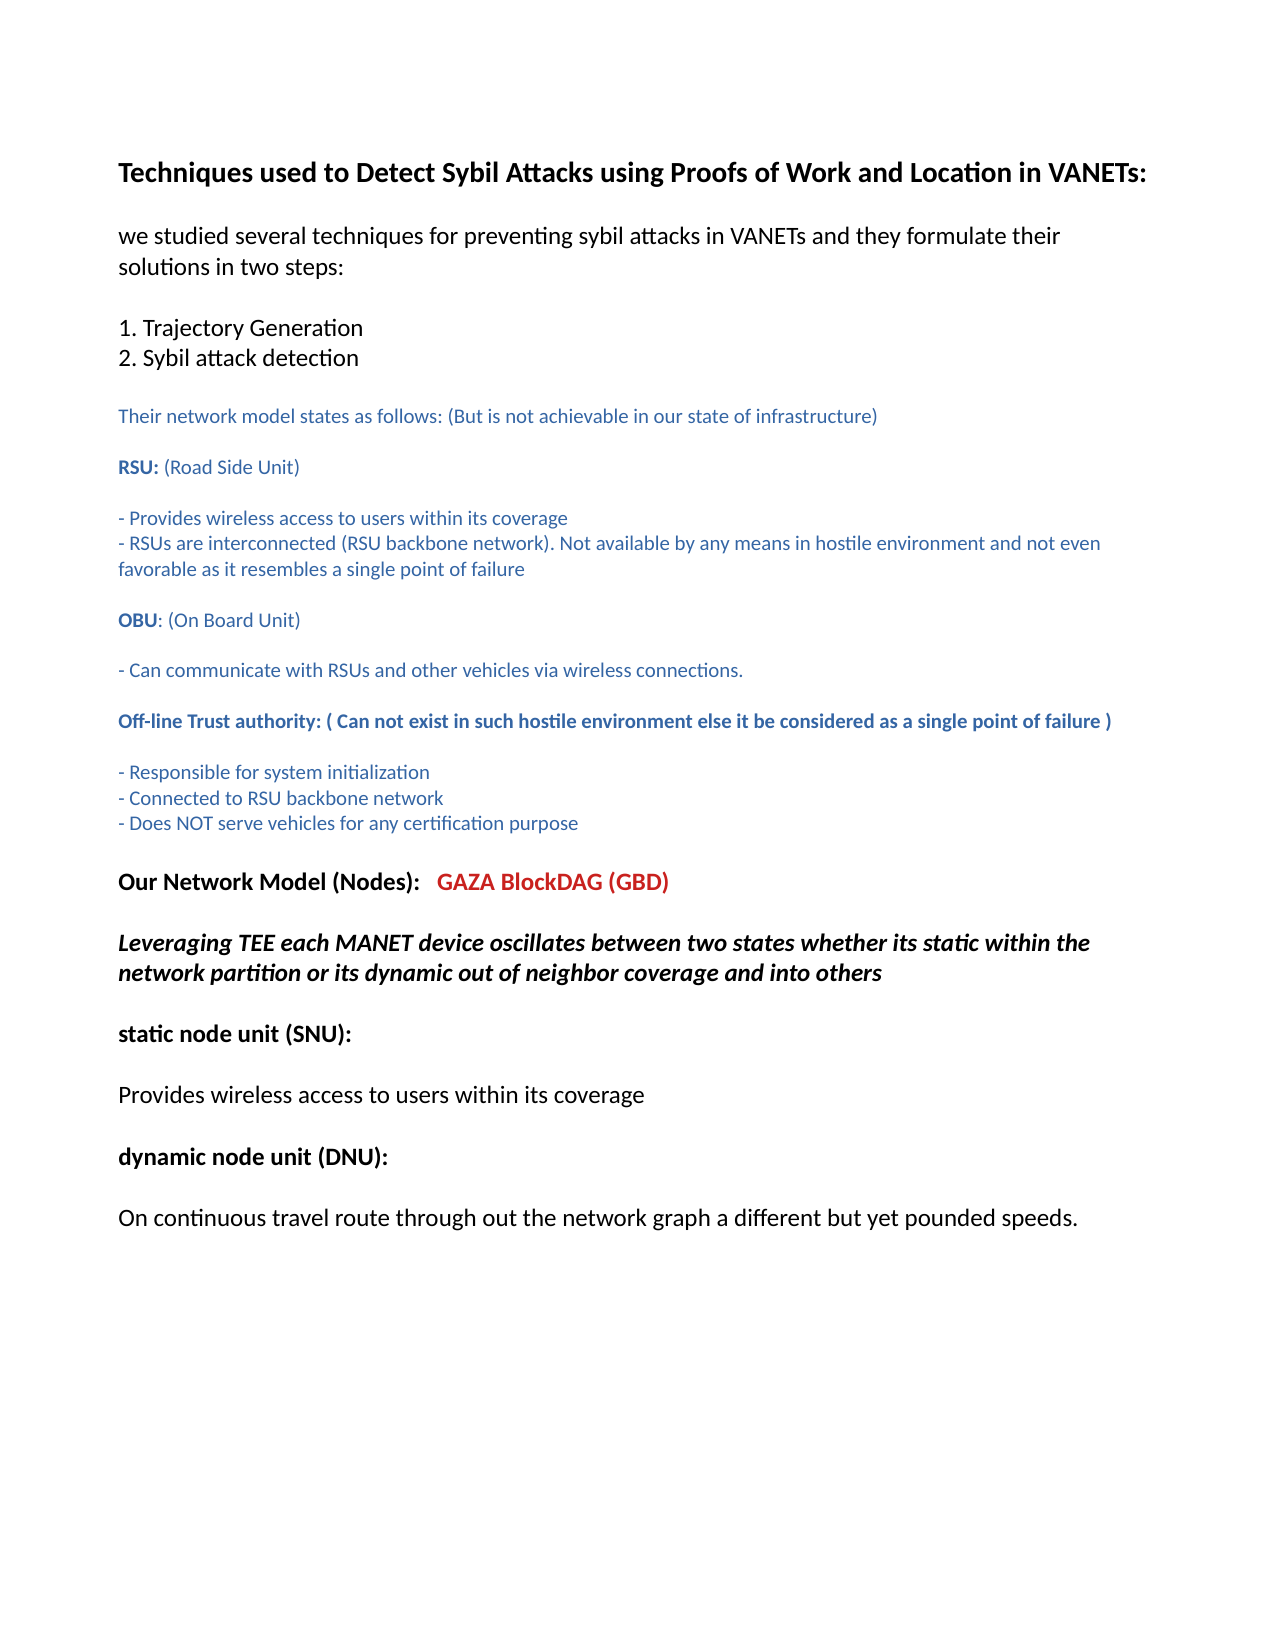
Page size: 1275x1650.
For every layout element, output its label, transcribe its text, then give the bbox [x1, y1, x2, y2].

text On continuous travel route through out the network graph a different but yet pounded speeds. [118, 1202, 1157, 1232]
text 2. Sybil attack detection [118, 342, 1157, 373]
text - Provides wireless access to users within its coverage [118, 505, 1157, 531]
text - Connected to RSU backbone network [118, 785, 1157, 810]
text OBU: (On Board Unit) [118, 607, 1157, 632]
text we studied several techniques for preventing sybil attacks in VANETs and they formulate their solutions in two steps: [118, 220, 1157, 281]
text Provides wireless access to users within its coverage [118, 1080, 1157, 1110]
text RSU: (Road Side Unit) [118, 454, 1157, 480]
text static node unit (SNU): [118, 1019, 1157, 1049]
text Their network model states as follows: (But is not achievable in our state of infrastructure) [118, 403, 1157, 429]
text - RSUs are interconnected (RSU backbone network). Not available by any means in hostile environment and not even favorable as it resembles a single point of failure [118, 531, 1157, 581]
text - Does NOT serve vehicles for any certification purpose [118, 810, 1157, 836]
text Leveraging TEE each MANET device oscillates between two states whether its static within the network partition or its dynamic out of neighbor coverage and into others [118, 927, 1157, 988]
text Techniques used to Detect Sybil Attacks using Proofs of Work and Location in VANETs: [118, 154, 1157, 190]
text - Responsible for system initialization [118, 759, 1157, 785]
text Off-line Trust authority: ( Can not exist in such hostile environment else it be considered as a single point of failure ) [118, 708, 1157, 734]
text - Can communicate with RSUs and other vehicles via wireless connections. [118, 658, 1157, 683]
text dynamic node unit (DNU): [118, 1141, 1157, 1171]
text Our Network Model (Nodes): [118, 866, 1157, 897]
text 1. Trajectory Generation [118, 312, 1157, 342]
